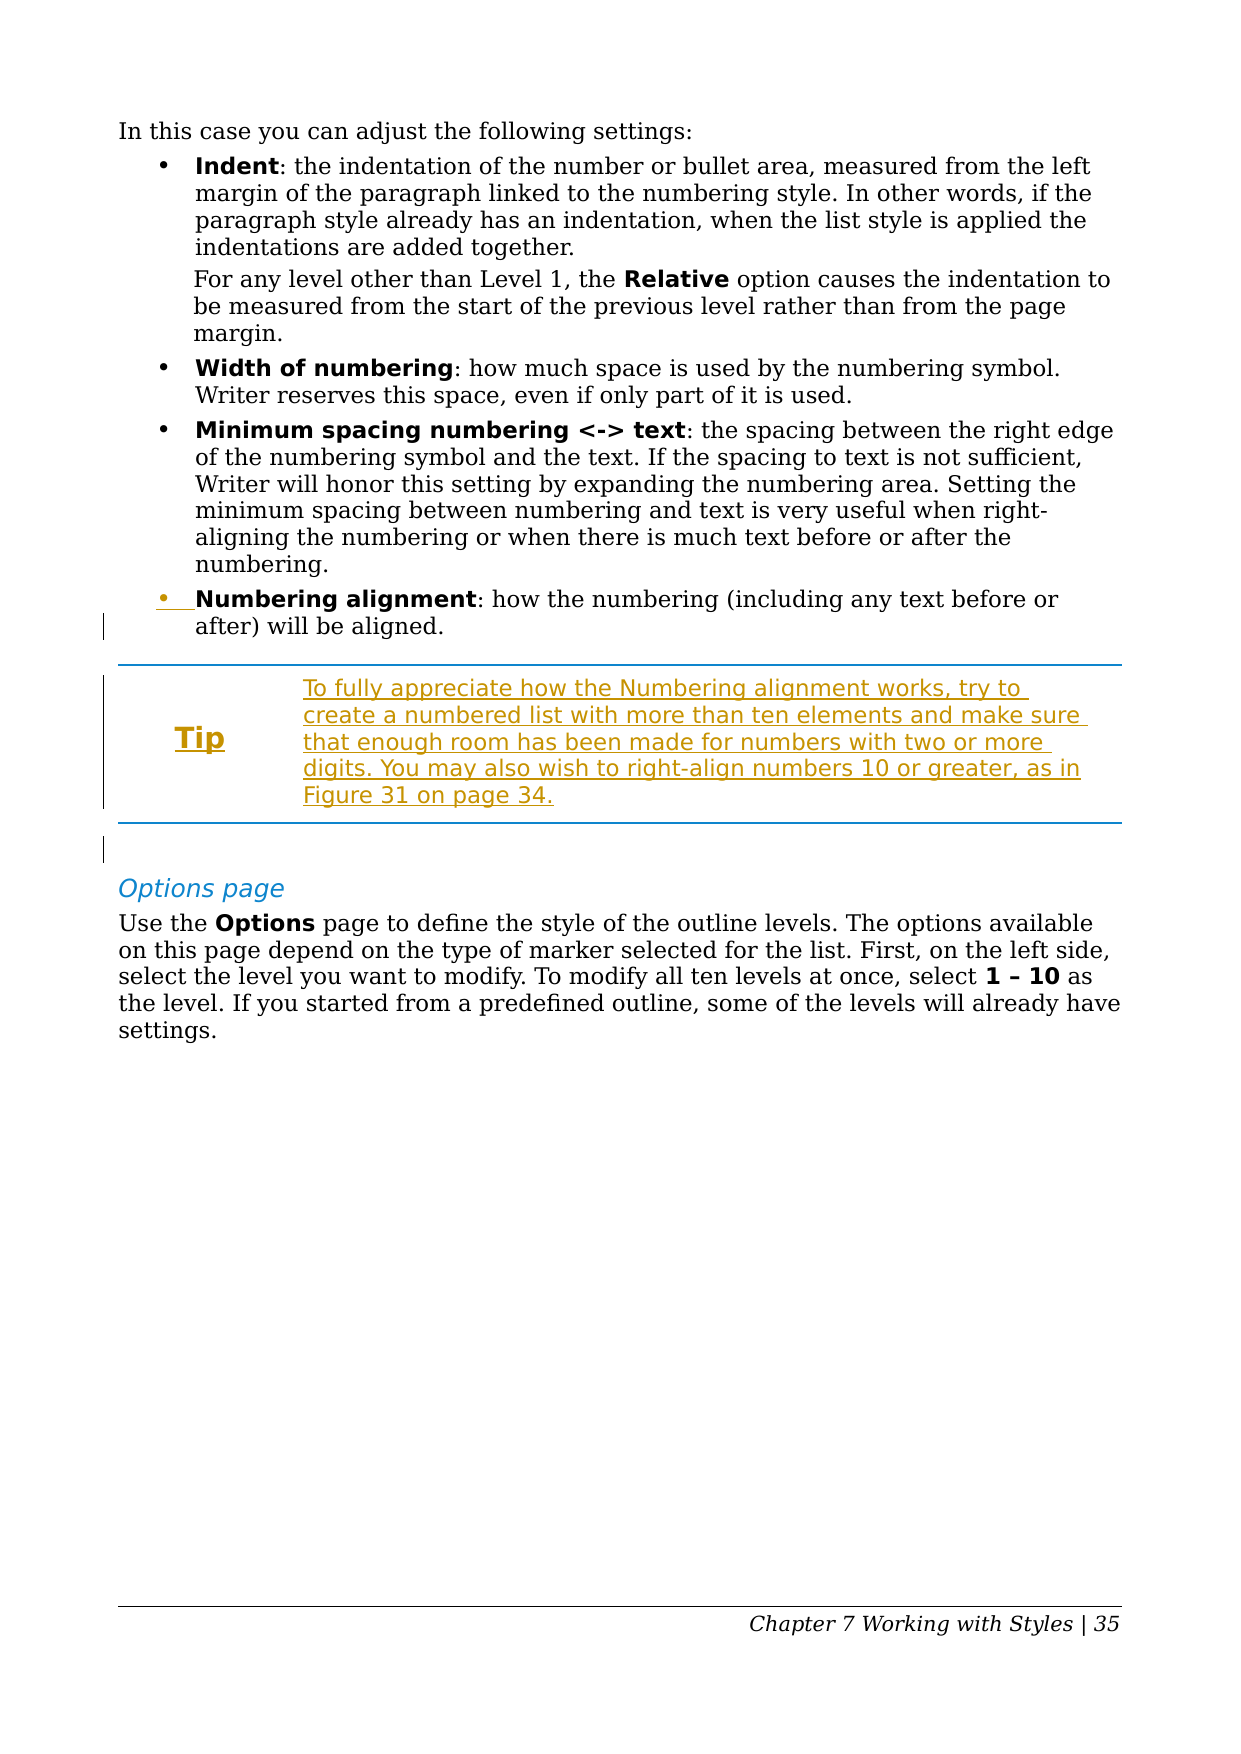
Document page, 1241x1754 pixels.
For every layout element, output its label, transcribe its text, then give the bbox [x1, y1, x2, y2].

list Width of numbering: how much space is used by the numbering symbol. Writer reserves this space, even if only part of it is used. [156, 353, 1122, 409]
table_header Tip [118, 666, 281, 822]
list Numbering alignment: how the numbering (including any text before or after) will be aligned. [156, 584, 1122, 639]
list Indent: the indentation of the number or bullet area, measured from the left margin of the paragraph linked to the numbering style. In other words, if the paragraph style already has an indentation, when the list style is applied the indentations are added together. [156, 151, 1122, 260]
list In this case you can adjust the following settings: [118, 118, 1122, 145]
list Minimum spacing numbering <-> text: the spacing between the right edge of the numbering symbol and the text. If the spacing to text is not sufficient, Writer will honor this setting by expanding the numbering area. Setting the minimum spacing between numbering and text is very useful when right-aligning the numbering or when there is much text before or after the numbering. [156, 415, 1122, 577]
list For any level other than Level 1, the Relative option causes the indentation to be measured from the start of the previous level rather than from the page margin. [193, 267, 1122, 347]
text Use the Options page to define the style of the outline levels. The options available on this page depend on the type of marker selected for the list. First, on the left side, select the level you want to modify. To modify all ten levels at once, select 1 – 10 as the level. If you started from a predefined outline, some of the levels will already have settings. [118, 910, 1122, 1043]
table_header To fully appreciate how the Numbering alignment works, try to create a numbered list with more than ten elements and make sure that enough room has been made for numbers with two or more digits. You may also wish to right-align numbers 10 or greater, as in Figure 31 on page 34. [281, 666, 1122, 822]
subtitle Options page [118, 874, 1122, 904]
